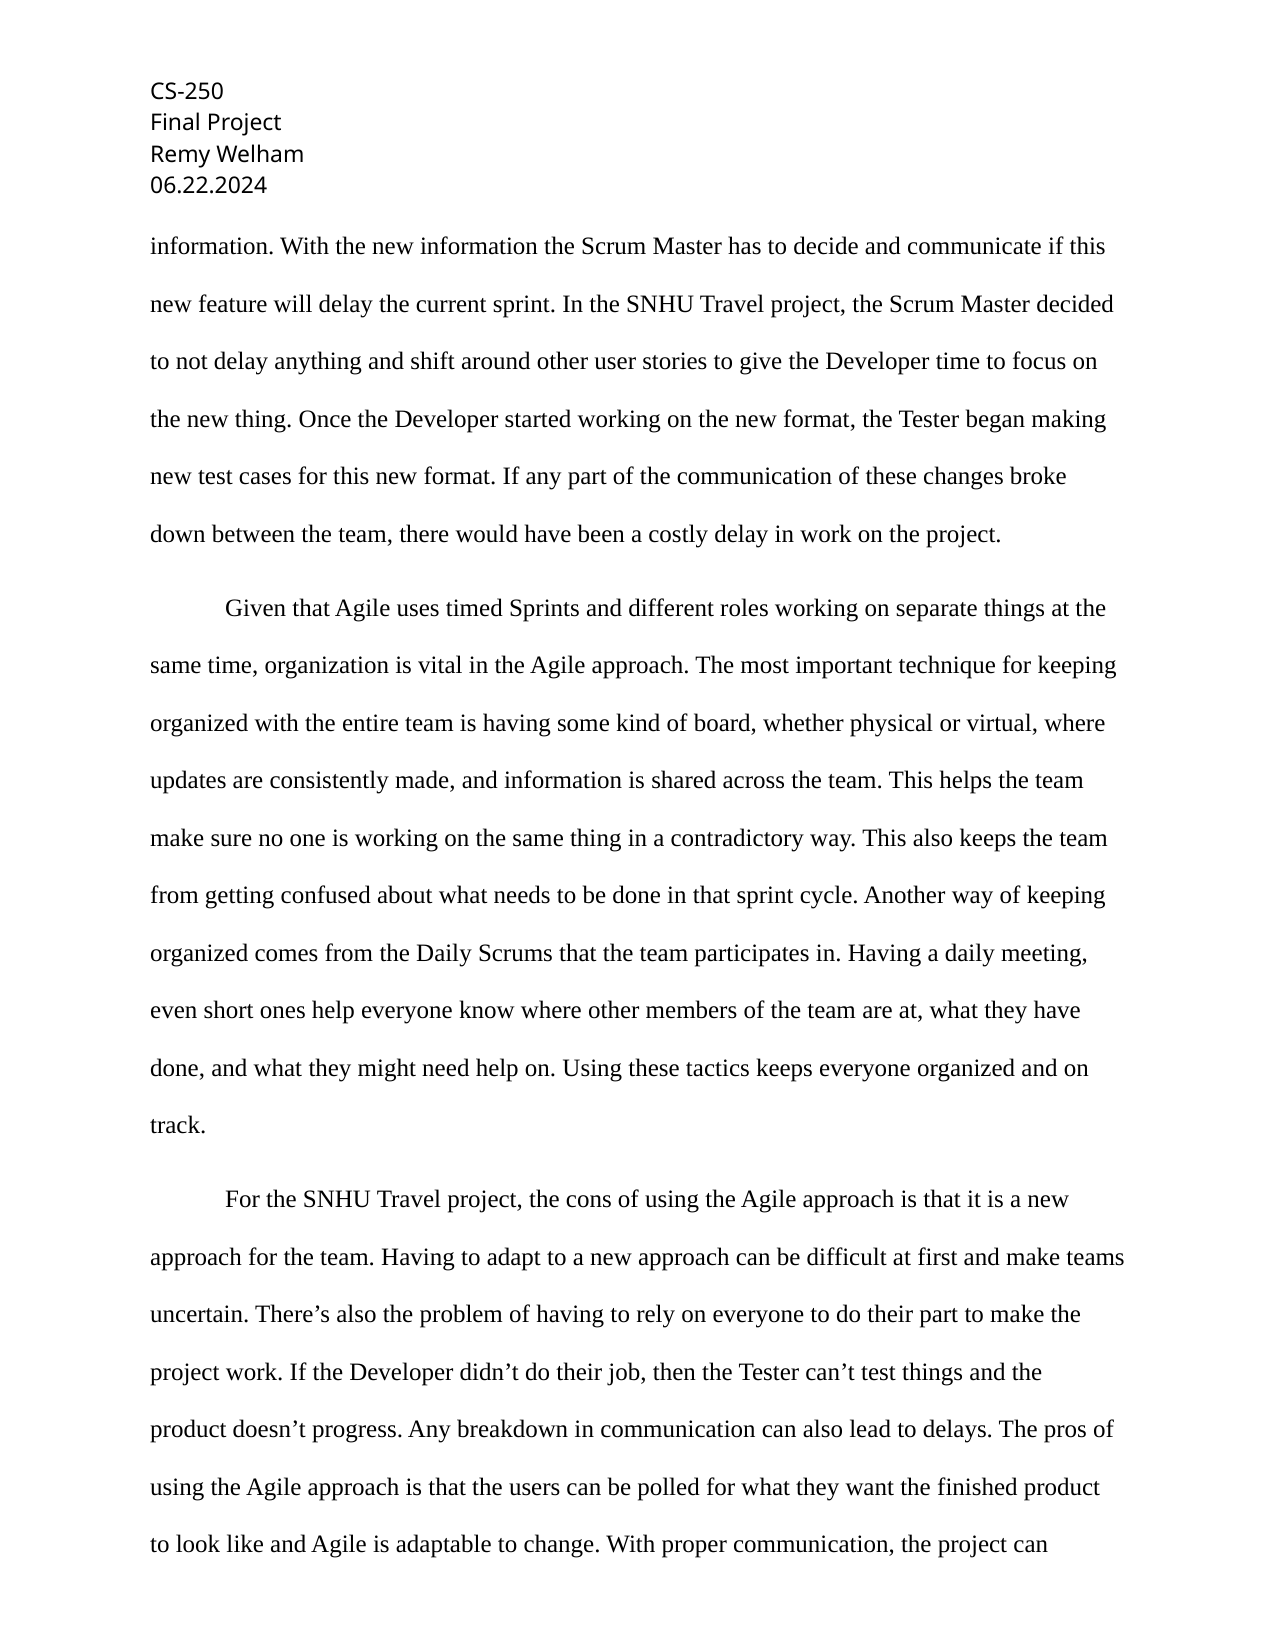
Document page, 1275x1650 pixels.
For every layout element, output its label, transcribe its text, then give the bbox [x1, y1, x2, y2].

text Given that Agile uses timed Sprints and different roles working on separate things at the same time, organization is vital in the Agile approach. The most important technique for keeping organized with the entire team is having some kind of board, whether physical or virtual, where updates are consistently made, and information is shared across the team. This helps the team make sure no one is working on the same thing in a contradictory way. This also keeps the team from getting confused about what needs to be done in that sprint cycle. Another way of keeping organized comes from the Daily Scrums that the team participates in. Having a daily meeting, even short ones help everyone know where other members of the team are at, what they have done, and what they might need help on. Using these tactics keeps everyone organized and on track. [150, 593, 1125, 1139]
text information. With the new information the Scrum Master has to decide and communicate if this new feature will delay the current sprint. In the SNHU Travel project, the Scrum Master decided to not delay anything and shift around other user stories to give the Developer time to focus on the new thing. Once the Developer started working on the new format, the Tester began making new test cases for this new format. If any part of the communication of these changes broke down between the team, there would have been a costly delay in work on the project. [150, 231, 1125, 547]
text For the SNHU Travel project, the cons of using the Agile approach is that it is a new approach for the team. Having to adapt to a new approach can be difficult at first and make teams uncertain. There’s also the problem of having to rely on everyone to do their part to make the project work. If the Developer didn’t do their job, then the Tester can’t test things and the product doesn’t progress. Any breakdown in communication can also lead to delays. The pros of using the Agile approach is that the users can be polled for what they want the finished product to look like and Agile is adaptable to change. With proper communication, the project can [150, 1184, 1125, 1558]
